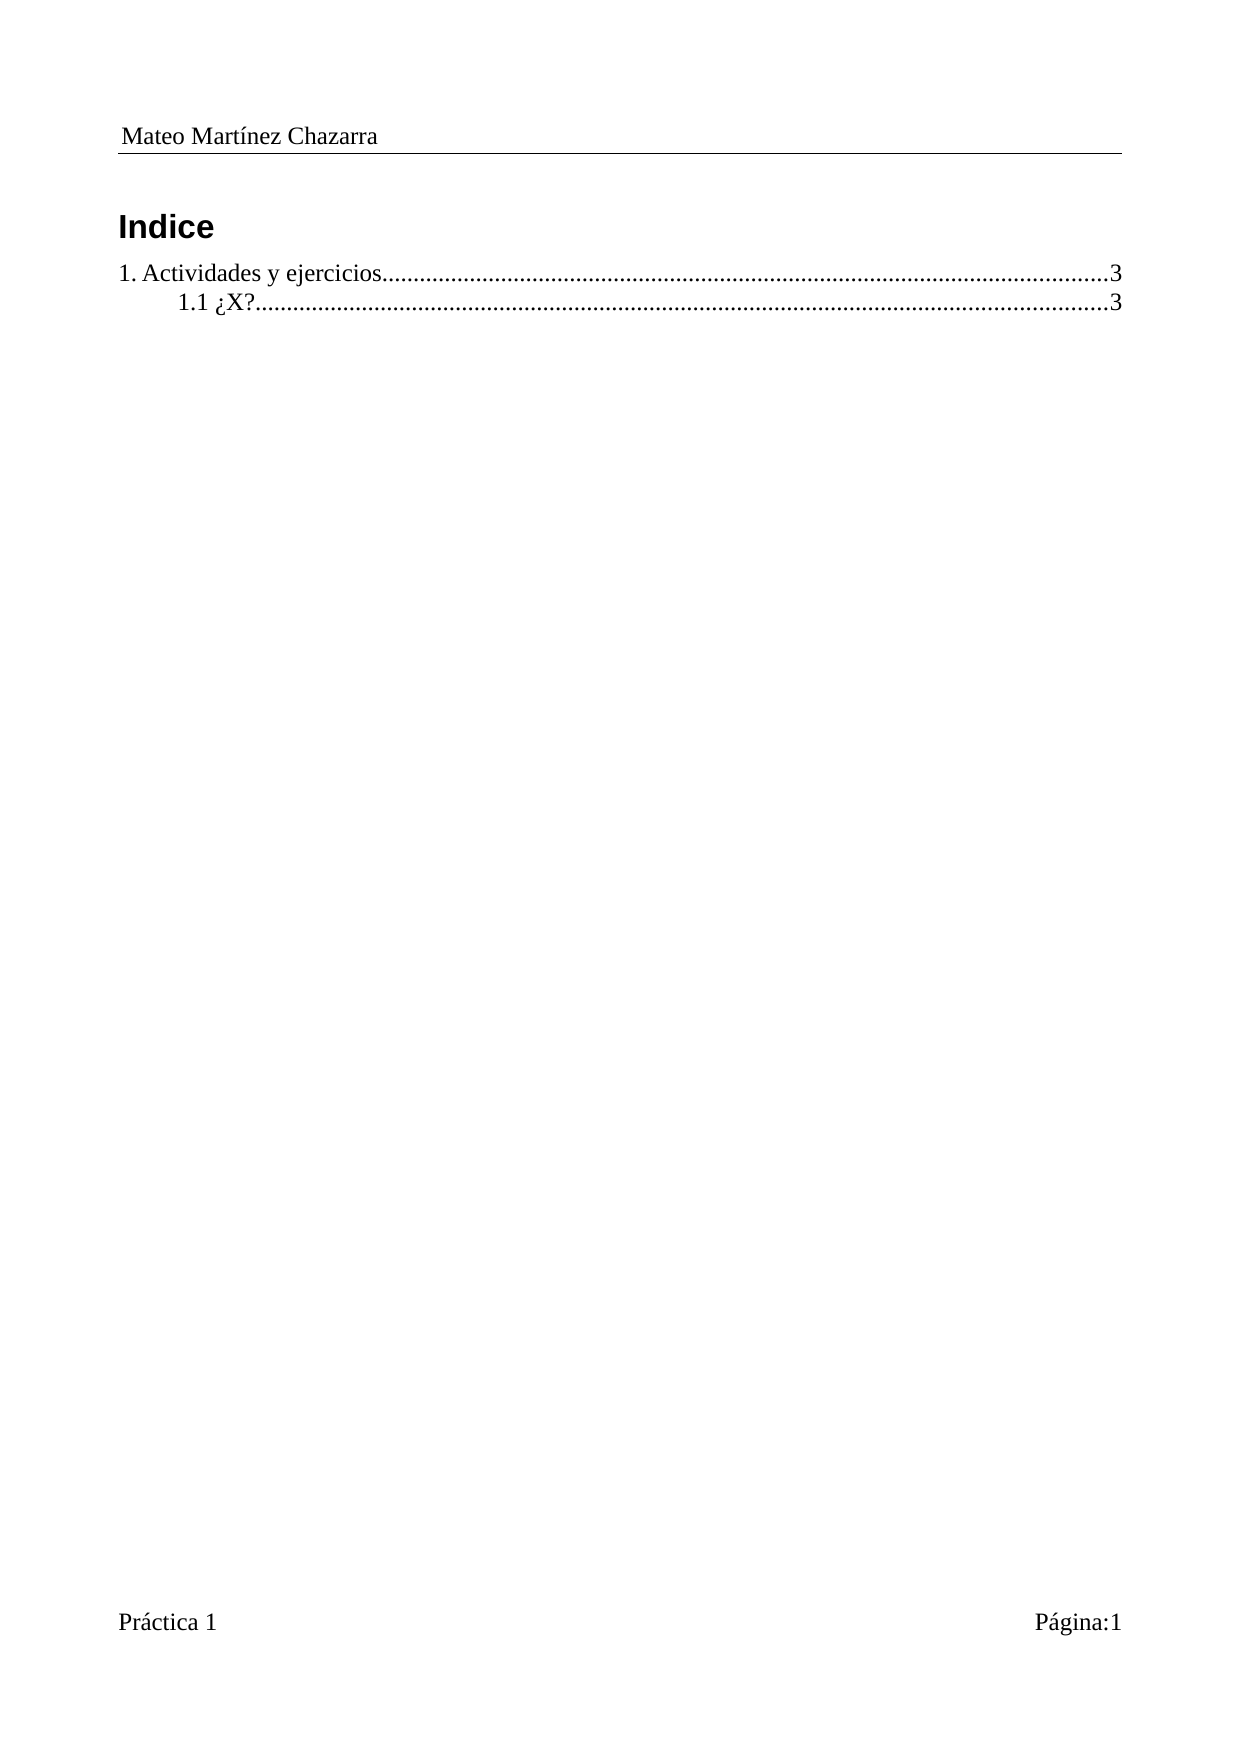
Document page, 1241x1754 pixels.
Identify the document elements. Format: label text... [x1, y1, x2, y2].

text 1. Actividades y ejercicios. 3 [118, 258, 1122, 287]
subtitle Indice [118, 207, 1122, 246]
text 1.1 ¿X? 3 [177, 287, 1122, 316]
